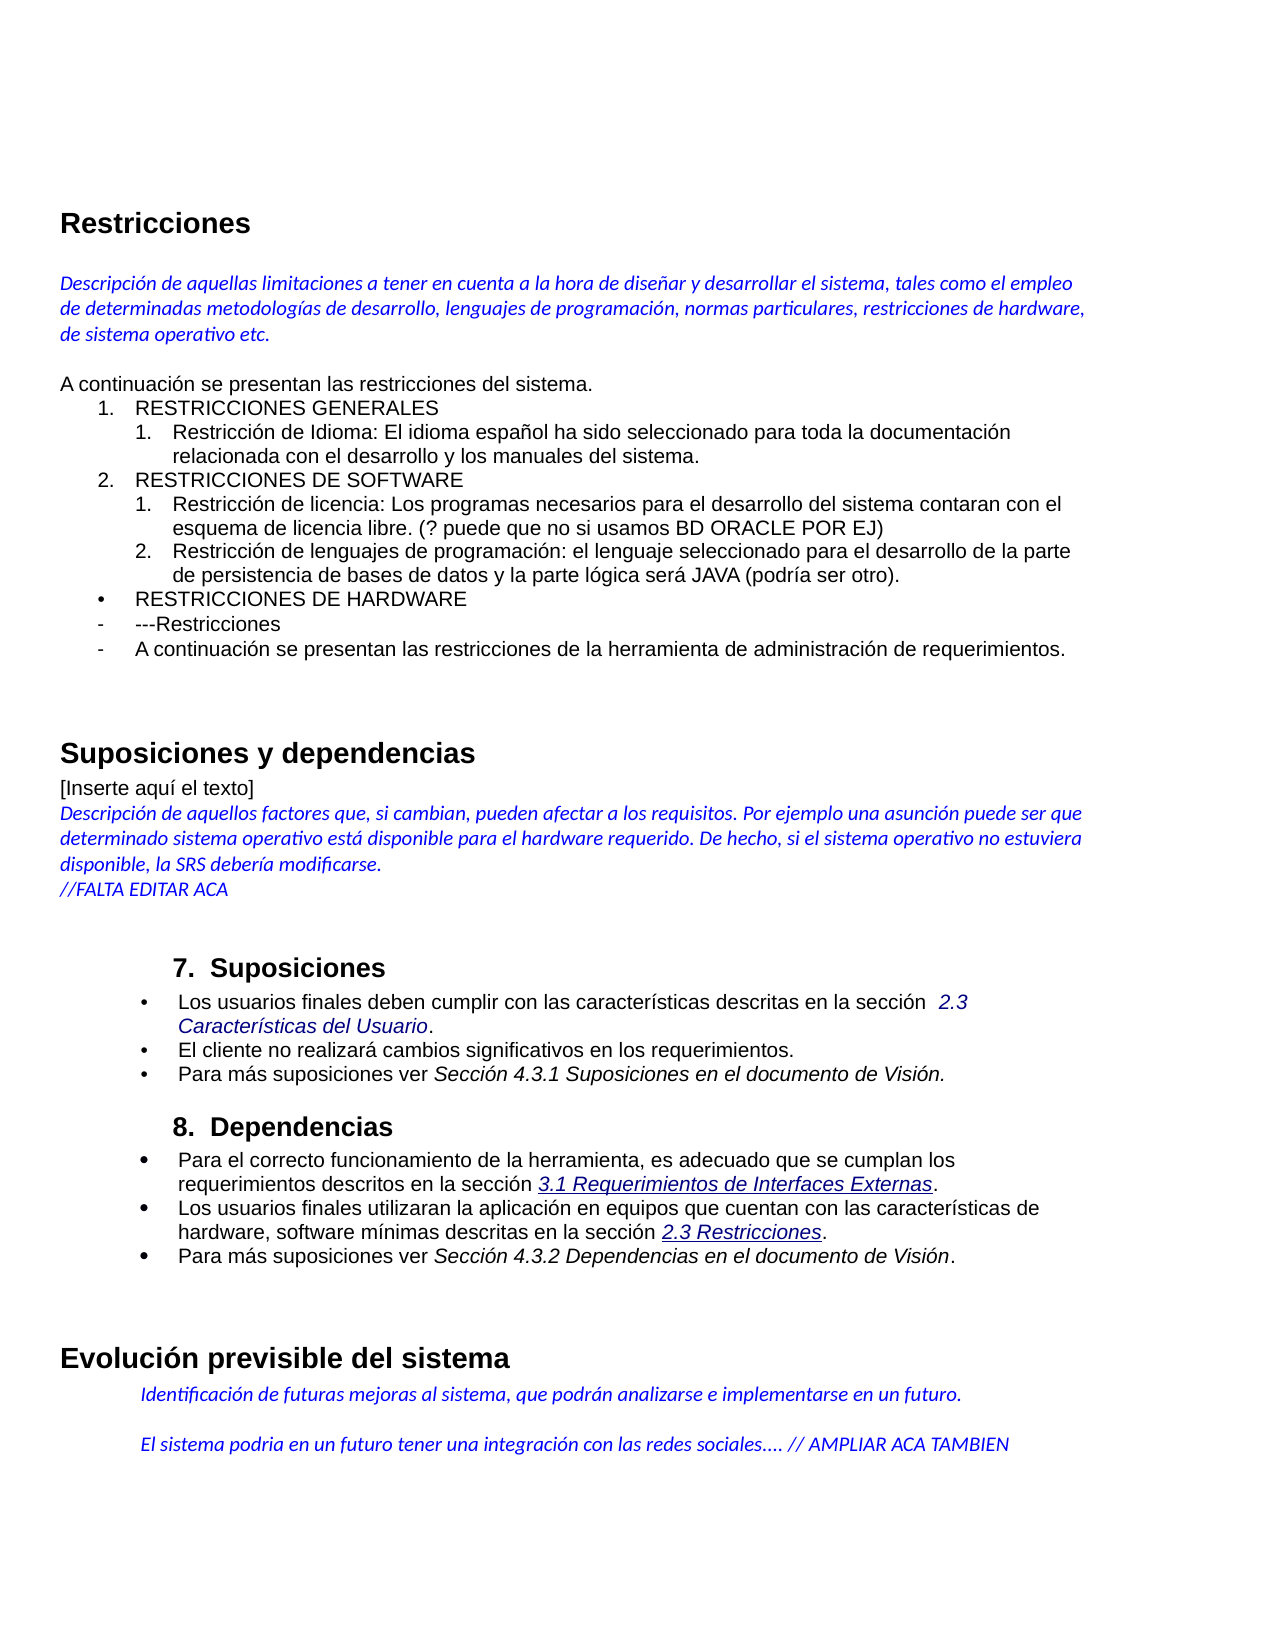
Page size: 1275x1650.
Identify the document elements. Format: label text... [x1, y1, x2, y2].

list A continuación se presentan las restricciones de la herramienta de administración de requerimientos. [97, 637, 1098, 662]
list RESTRICCIONES DE HARDWARE [97, 587, 1098, 611]
subtitle Dependencias [172, 1111, 1098, 1142]
list Los usuarios finales deben cumplir con las características descritas en la sección 2.3 Características del Usuario. [140, 990, 1098, 1038]
list Restricción de lenguajes de programación: el lenguaje seleccionado para el desarrollo de la parte de persistencia de bases de datos y la parte lógica será JAVA (podría ser otro). [135, 539, 1098, 587]
subtitle Suposiciones y dependencias [60, 736, 1098, 770]
list Restricción de Idioma: El idioma español ha sido seleccionado para toda la documentación relacionada con el desarrollo y los manuales del sistema. [135, 419, 1098, 467]
list RESTRICCIONES DE SOFTWARE [97, 467, 1098, 491]
subtitle Evolución previsible del sistema [60, 1341, 1098, 1374]
list Restricción de licencia: Los programas necesarios para el desarrollo del sistema contaran con el esquema de licencia libre. (? puede que no si usamos BD ORACLE POR EJ) [135, 491, 1098, 539]
text Descripción de aquellas limitaciones a tener en cuenta a la hora de diseñar y desarrollar el sistema, tales como el empleo de determinadas metodologías de desarrollo, lenguajes de programación, normas particulares, restricciones de hardware, de sistema operativo etc. [60, 270, 1098, 346]
list Para más suposiciones ver Sección 4.3.2 Dependencias en el documento de Visión. [140, 1244, 1098, 1268]
text Descripción de aquellos factores que, si cambian, pueden afectar a los requisitos. Por ejemplo una asunción puede ser que determinado sistema operativo está disponible para el hardware requerido. De hecho, si el sistema operativo no estuviera disponible, la SRS debería modificarse. [60, 800, 1098, 876]
list Para más suposiciones ver Sección 4.3.1 Suposiciones en el documento de Visión. [140, 1062, 1098, 1086]
subtitle Suposiciones [172, 952, 1098, 983]
list ---Restricciones [97, 611, 1098, 637]
text [Inserte aquí el texto] [60, 776, 1098, 800]
text A continuación se presentan las restricciones del sistema. [60, 372, 1098, 396]
text El sistema podria en un futuro tener una integración con las redes sociales.... // AMPLIAR ACA TAMBIEN [140, 1432, 1098, 1457]
list Para el correcto funcionamiento de la herramienta, es adecuado que se cumplan los requerimientos descritos en la sección 3.1 Requerimientos de Interfaces Externas. [140, 1148, 1098, 1196]
list RESTRICCIONES GENERALES [97, 396, 1098, 419]
subtitle Restricciones [60, 206, 1098, 240]
text Identificación de futuras mejoras al sistema, que podrán analizarse e implementarse en un futuro. [140, 1381, 1098, 1406]
list Los usuarios finales utilizaran la aplicación en equipos que cuentan con las características de hardware, software mínimas descritas en la sección 2.3 Restricciones. [140, 1196, 1098, 1244]
text //FALTA EDITAR ACA [60, 876, 1098, 902]
list El cliente no realizará cambios significativos en los requerimientos. [140, 1038, 1098, 1062]
